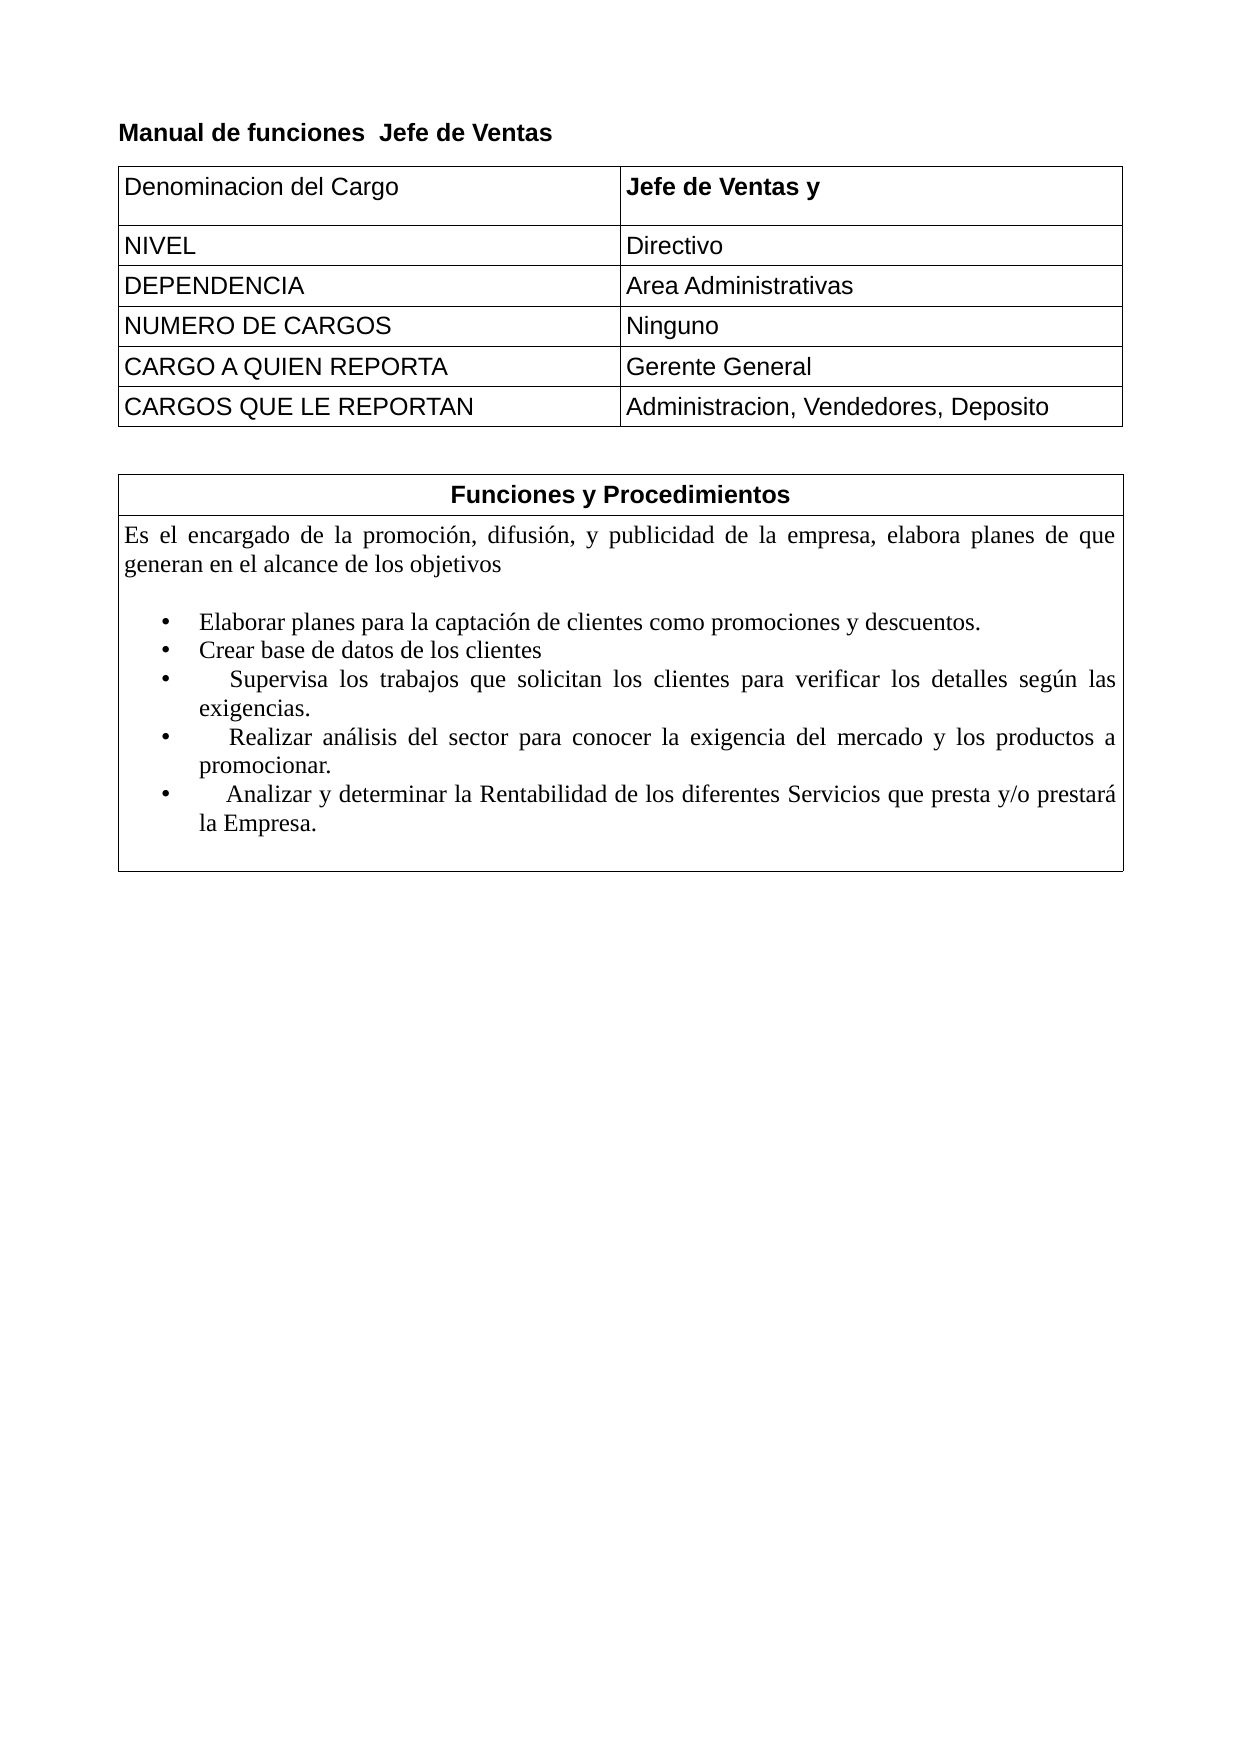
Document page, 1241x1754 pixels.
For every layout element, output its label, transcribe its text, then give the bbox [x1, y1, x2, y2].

table_cell Es el encargado de la promoción, difusión, y publicidad de la empresa, elabora planes de que generan en el alcance de los objetivos Elaborar planes para la captación de clientes como promociones y descuentos. Crear base de datos de los clientes  Supervisa los trabajos que solicitan los clientes para verificar los detalles según las exigencias.  Realizar análisis del sector para conocer la exigencia del mercado y los productos a promocionar.  Analizar y determinar la Rentabilidad de los diferentes Servicios que presta y/o prestará la Empresa. [119, 516, 1123, 871]
table_cell Directivo [621, 226, 1122, 265]
table_cell CARGO A QUIEN REPORTA [119, 347, 620, 386]
table_cell NUMERO DE CARGOS [119, 307, 620, 346]
table_cell Area Administrativas [621, 266, 1122, 306]
table_header Denominacion del Cargo [119, 167, 620, 225]
table_cell DEPENDENCIA [119, 266, 620, 306]
table_cell NIVEL [119, 226, 620, 265]
table_cell CARGOS QUE LE REPORTAN [119, 387, 620, 426]
table_header Jefe de Ventas y [621, 167, 1122, 225]
table_cell Gerente General [621, 347, 1122, 386]
text Manual de funciones Jefe de Ventas [118, 118, 1122, 147]
table_header Funciones y Procedimientos [119, 475, 1123, 514]
table_cell Administracion, Vendedores, Deposito [621, 387, 1122, 426]
table_cell Ninguno [621, 307, 1122, 346]
